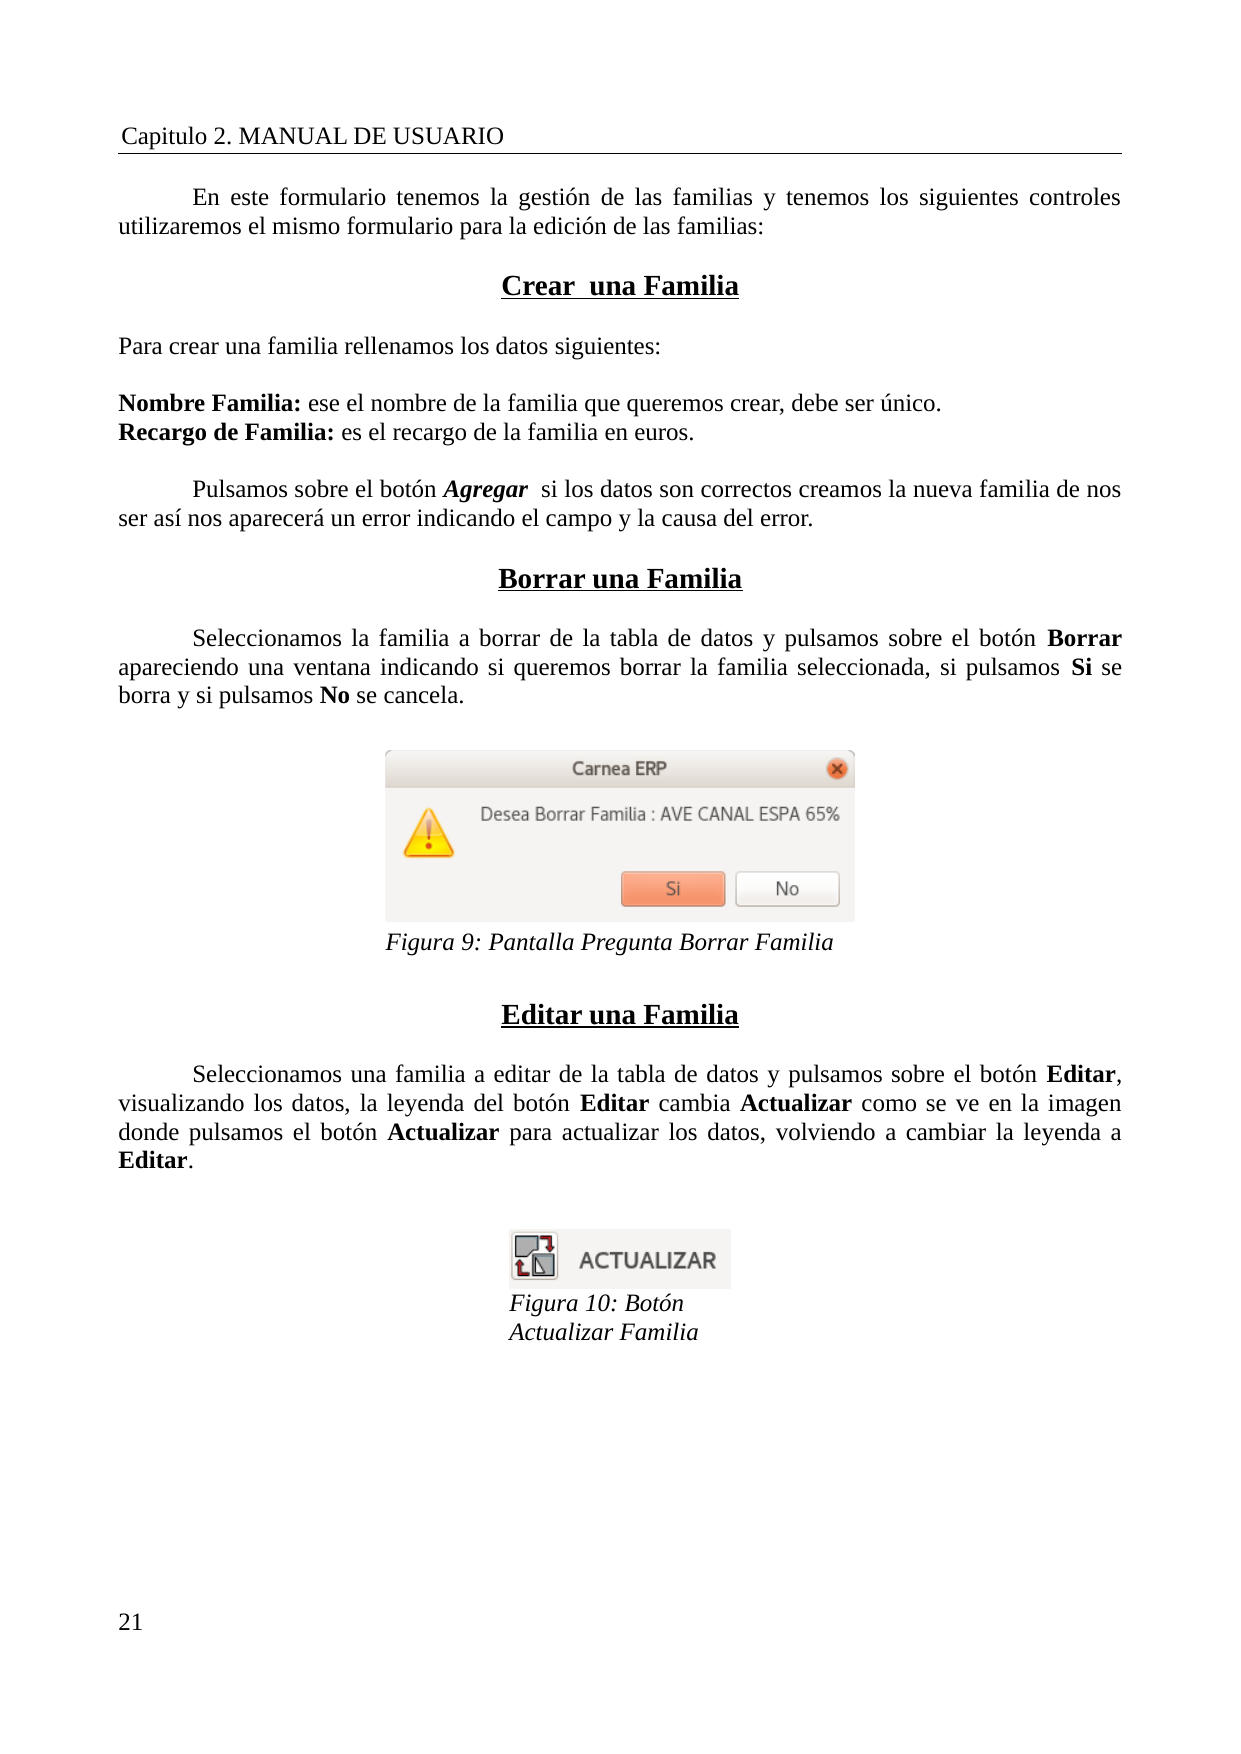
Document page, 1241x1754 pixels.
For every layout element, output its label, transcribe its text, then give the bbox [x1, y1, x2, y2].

text Para crear una familia rellenamos los datos siguientes: [118, 331, 1122, 359]
text Borrar una Familia [118, 561, 1122, 594]
text [509, 1215, 731, 1229]
picture [509, 1229, 732, 1289]
text Recargo de Familia: es el recargo de la familia en euros. [118, 417, 1122, 446]
text Editar una Familia [118, 997, 1122, 1030]
text Seleccionamos una familia a editar de la tabla de datos y pulsamos sobre el botón Editar, visualizando los datos, la leyenda del botón Editar cambia Actualizar como se ve en la imagen donde pulsamos el botón Actualizar para actualizar los datos, volviendo a cambiar la leyenda a Editar. [118, 1059, 1122, 1174]
text Crear una Familia [118, 268, 1122, 302]
text Figura 9: Pantalla Pregunta Borrar Familia [385, 922, 855, 956]
text Nombre Familia: ese el nombre de la familia que queremos crear, debe ser único. [118, 388, 1122, 417]
text En este formulario tenemos la gestión de las familias y tenemos los siguientes controles utilizaremos el mismo formulario para la edición de las familias: [118, 182, 1122, 240]
text Figura 10: Botón Actualizar Familia [509, 1289, 731, 1346]
text Pulsamos sobre el botón Agregar si los datos son correctos creamos la nueva familia de nos ser así nos aparecerá un error indicando el campo y la causa del error. [118, 474, 1122, 532]
text Seleccionamos la familia a borrar de la tabla de datos y pulsamos sobre el botón Borrar apareciendo una ventana indicando si queremos borrar la familia seleccionada, si pulsamos Si se borra y si pulsamos No se cancela. [118, 623, 1122, 709]
picture [385, 750, 855, 922]
